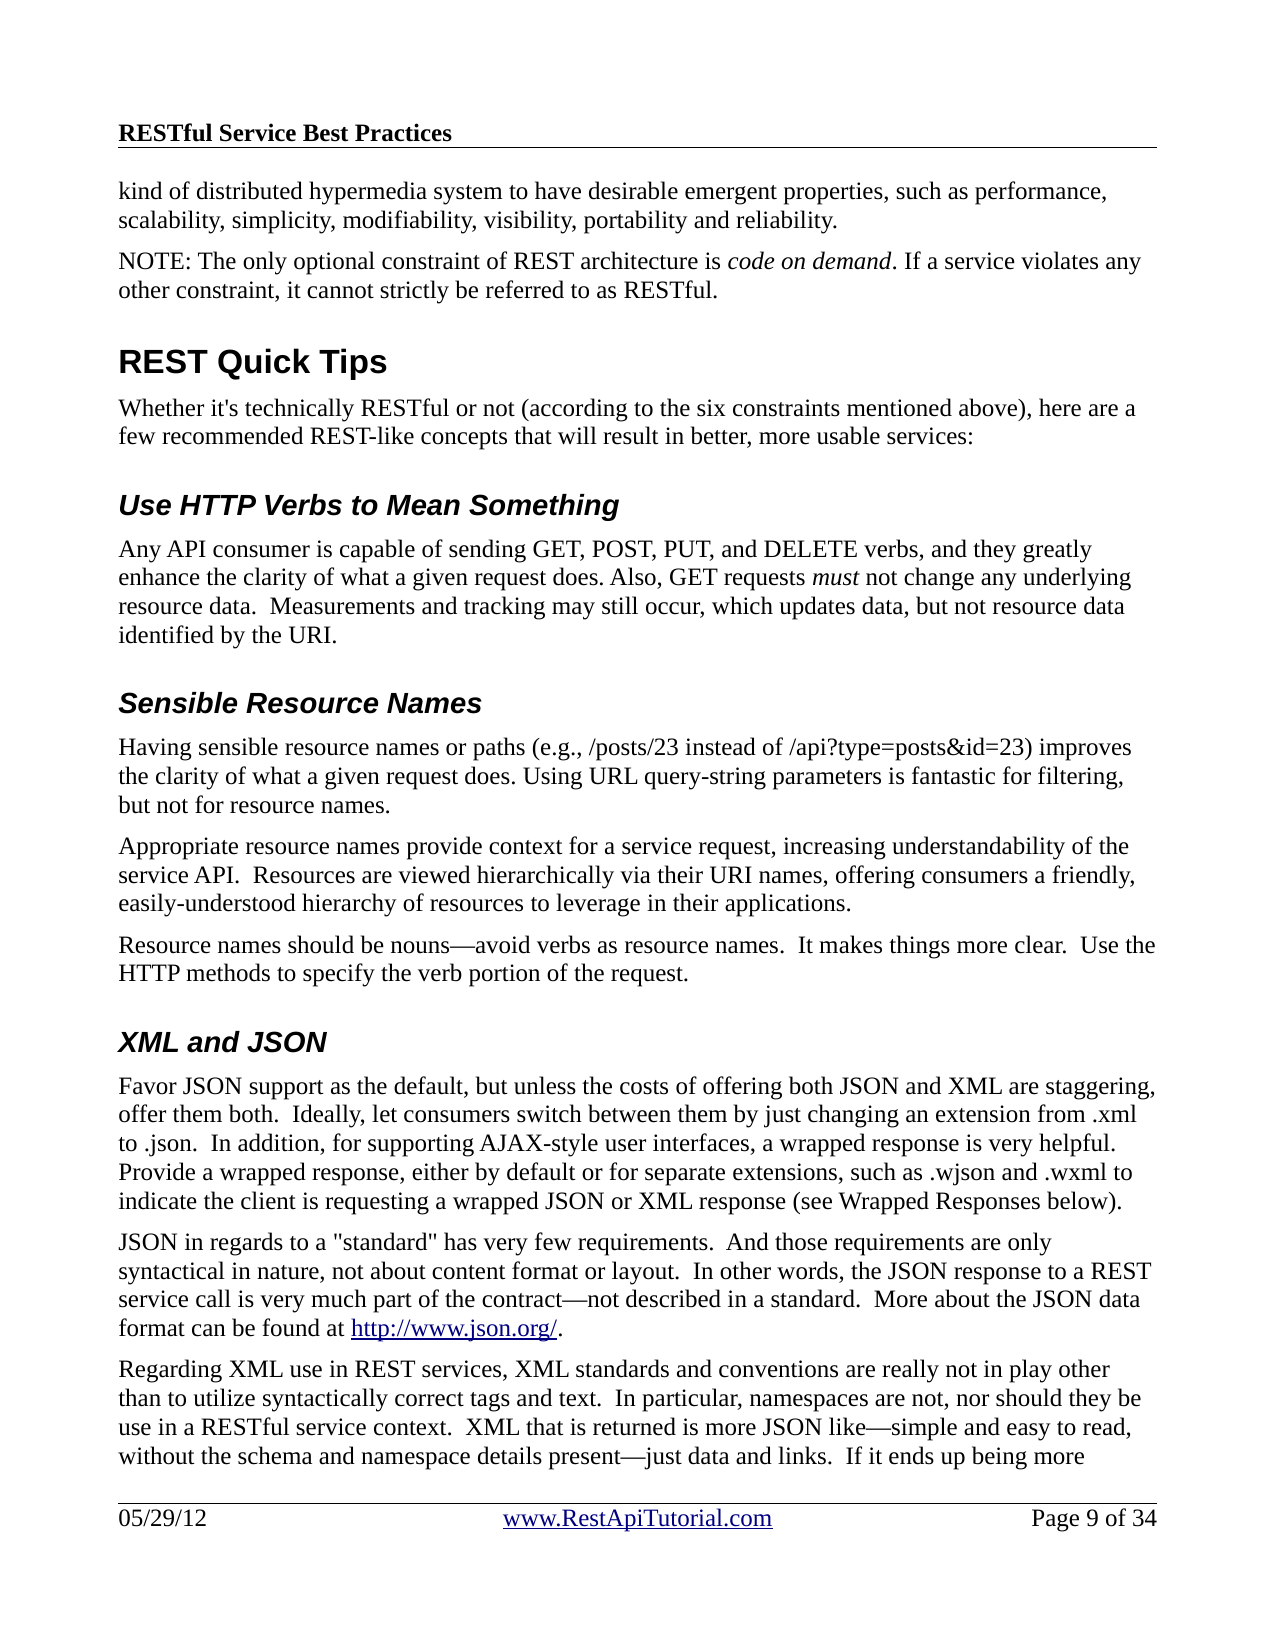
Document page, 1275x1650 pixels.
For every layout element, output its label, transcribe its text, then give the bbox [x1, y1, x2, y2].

subtitle REST Quick Tips [118, 341, 1157, 380]
text JSON in regards to a "standard" has very few requirements. And those requirements are only syntactical in nature, not about content format or layout. In other words, the JSON response to a REST service call is very much part of the contract—not described in a standard. More about the JSON data format can be found at http://www.json.org/. [118, 1227, 1157, 1342]
text Resource names should be nouns—avoid verbs as resource names. It makes things more clear. Use the HTTP methods to specify the verb portion of the request. [118, 930, 1157, 987]
subtitle Sensible Resource Names [118, 686, 1157, 720]
subtitle Use HTTP Verbs to Mean Something [118, 488, 1157, 521]
text Whether it's technically RESTful or not (according to the six constraints mentioned above), here are a few recommended REST-like concepts that will result in better, more usable services: [118, 393, 1157, 450]
subtitle XML and JSON [118, 1025, 1157, 1058]
text Any API consumer is capable of sending GET, POST, PUT, and DELETE verbs, and they greatly enhance the clarity of what a given request does. Also, GET requests must not change any underlying resource data. Measurements and tracking may still occur, which updates data, but not resource data identified by the URI. [118, 534, 1157, 649]
text Having sensible resource names or paths (e.g., /posts/23 instead of /api?type=posts&id=23) improves the clarity of what a given request does. Using URL query-string parameters is fantastic for filtering, but not for resource names. [118, 732, 1157, 818]
text Favor JSON support as the default, but unless the costs of offering both JSON and XML are staggering, offer them both. Ideally, let consumers switch between them by just changing an extension from .xml to .json. In addition, for supporting AJAX-style user interfaces, a wrapped response is very helpful. Provide a wrapped response, either by default or for separate extensions, such as .wjson and .wxml to indicate the client is requesting a wrapped JSON or XML response (see Wrapped Responses below). [118, 1071, 1157, 1214]
text kind of distributed hypermedia system to have desirable emergent properties, such as performance, scalability, simplicity, modifiability, visibility, portability and reliability. [118, 176, 1157, 234]
text Appropriate resource names provide context for a service request, increasing understandability of the service API. Resources are viewed hierarchically via their URI names, offering consumers a friendly, easily-understood hierarchy of resources to leverage in their applications. [118, 831, 1157, 917]
text NOTE: The only optional constraint of REST architecture is code on demand. If a service violates any other constraint, it cannot strictly be referred to as RESTful. [118, 246, 1157, 304]
text Regarding XML use in REST services, XML standards and conventions are really not in play other than to utilize syntactically correct tags and text. In particular, namespaces are not, nor should they be use in a RESTful service context. XML that is returned is more JSON like—simple and easy to read, without the schema and namespace details present—just data and links. If it ends up being more [118, 1354, 1157, 1469]
